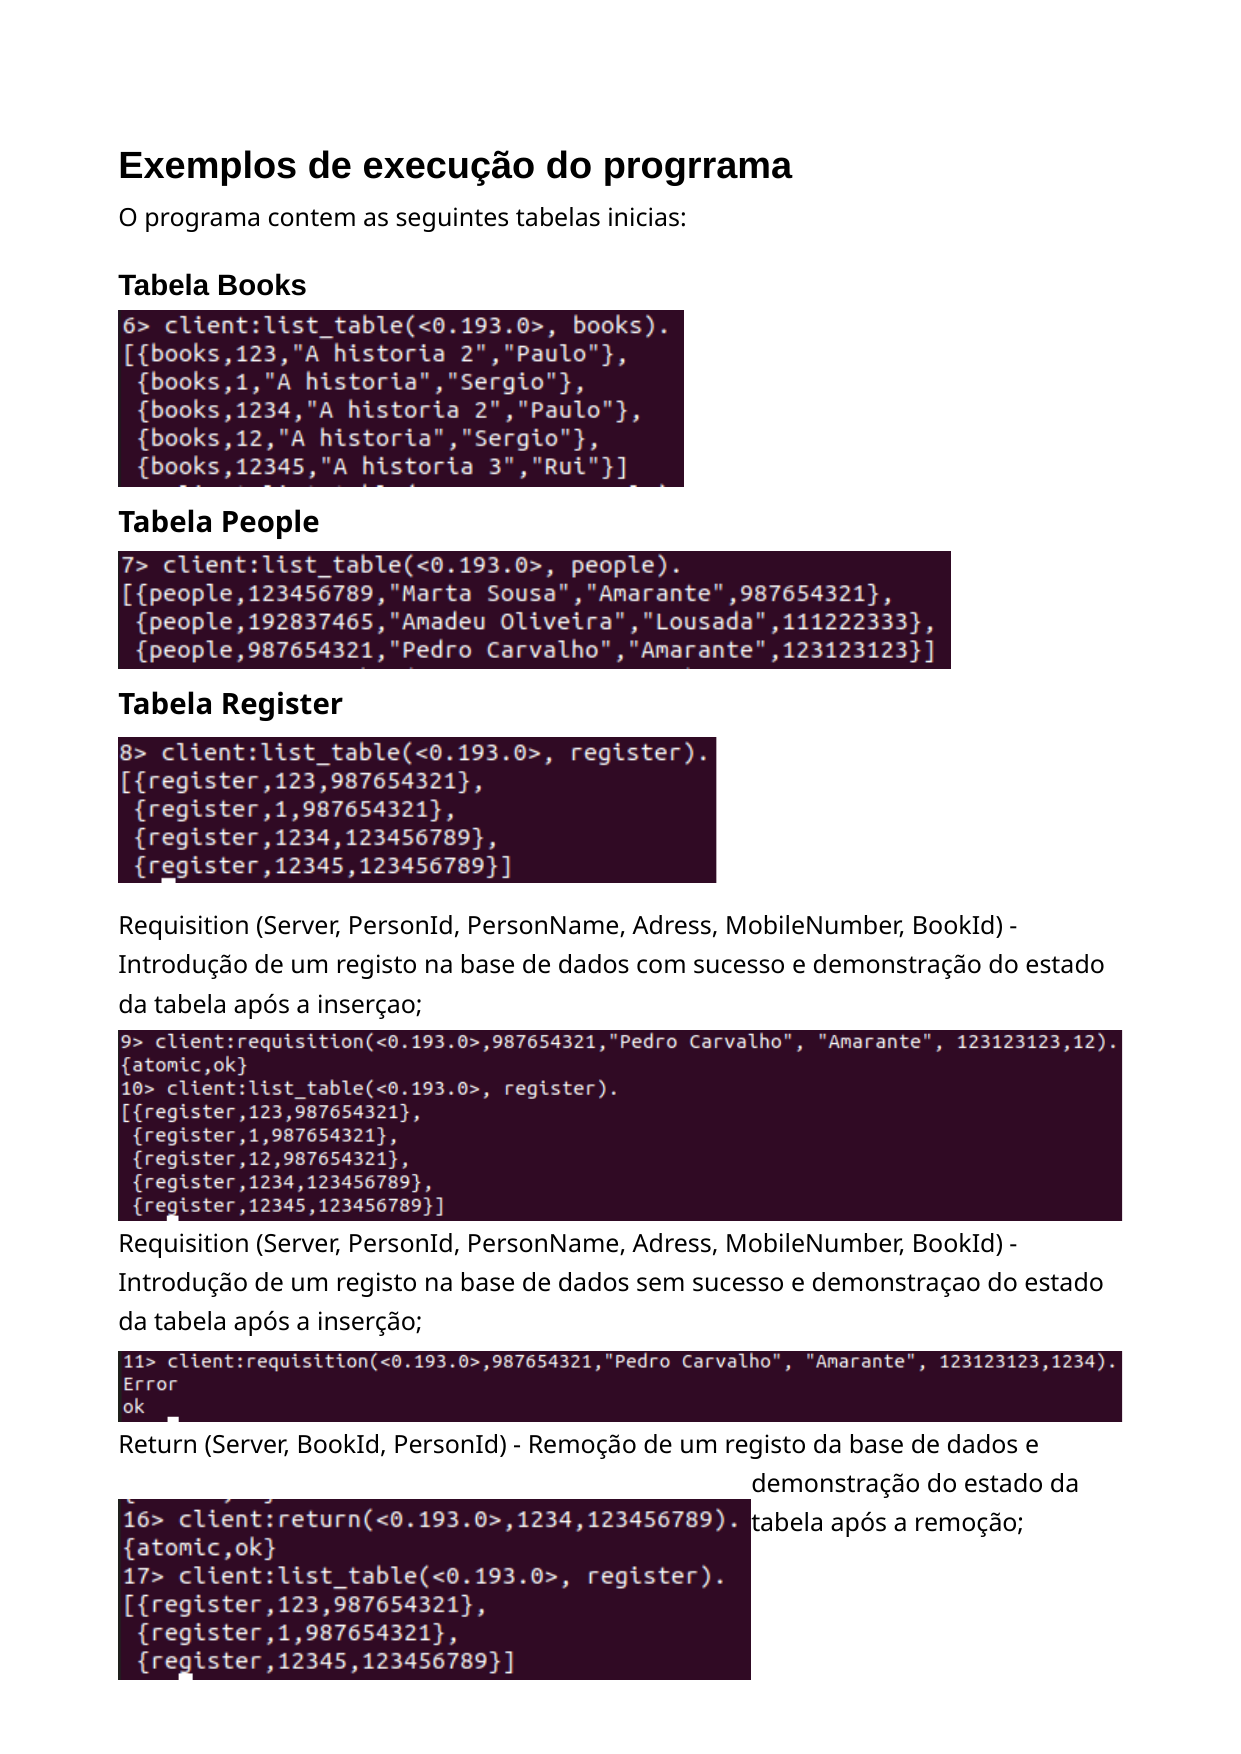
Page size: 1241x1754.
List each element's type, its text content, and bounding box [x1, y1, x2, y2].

picture [118, 1351, 1123, 1422]
text O programa contem as seguintes tabelas inicias: [118, 199, 1122, 233]
picture [118, 737, 717, 883]
subtitle Tabela People [118, 501, 1122, 541]
text Requisition (Server, PersonId, PersonName, Adress, MobileNumber, BookId) - Introdução de um registo na base de dados com sucesso e demonstração do estado da tabela após a inserçao; [118, 908, 1122, 1020]
picture [118, 1030, 1123, 1221]
subtitle Tabela Books [118, 268, 1122, 301]
text Return (Server, BookId, PersonId) - Remoção de um registo da base de dados e demonstração do estado da tabela após a remoção; [118, 1422, 1122, 1539]
subtitle Exemplos de execução do progrrama [118, 143, 1122, 187]
picture [118, 1499, 751, 1680]
subtitle Tabela Register [118, 683, 1122, 723]
text Requisition (Server, PersonId, PersonName, Adress, MobileNumber, BookId) - Introdução de um registo na base de dados sem sucesso e demonstraçao do estado da tabela após a inserção; [118, 1221, 1122, 1338]
picture [118, 551, 951, 669]
picture [118, 310, 684, 487]
